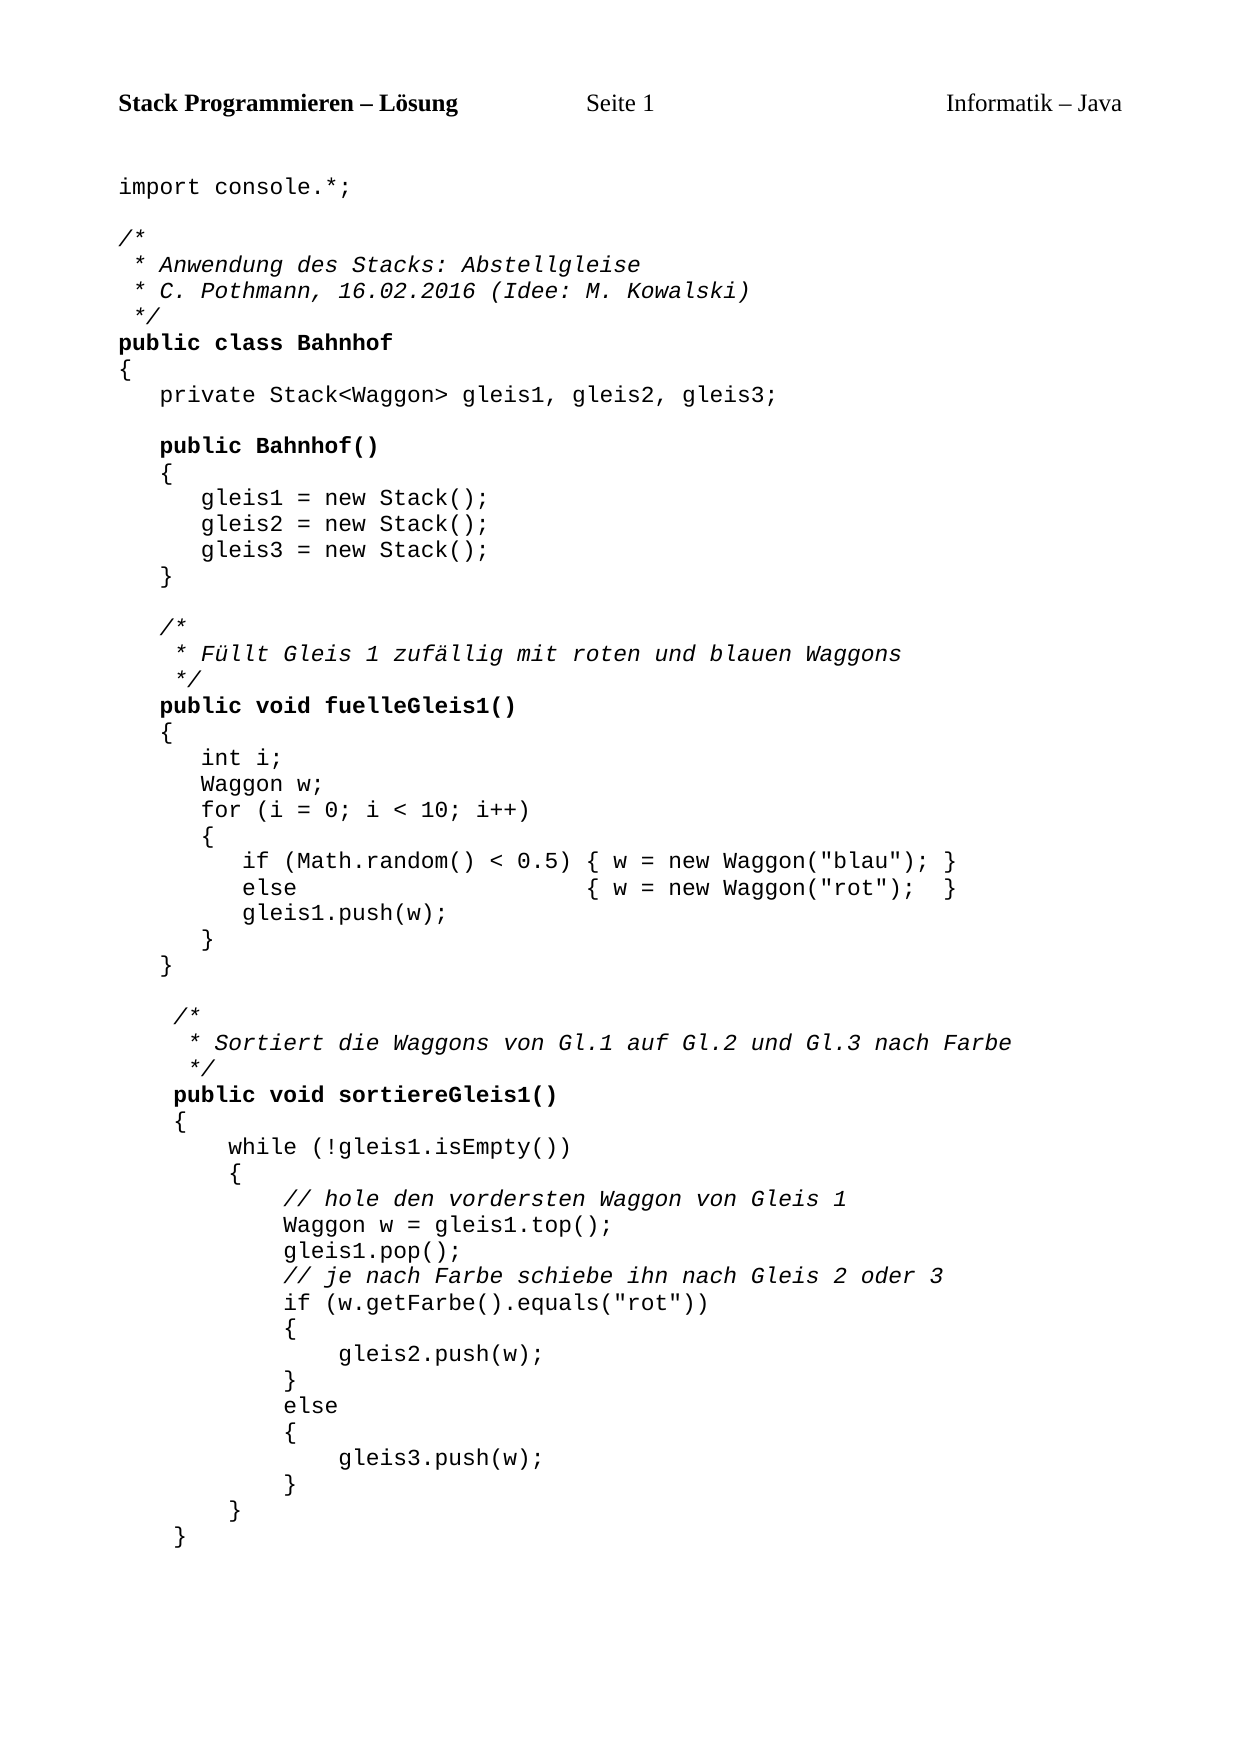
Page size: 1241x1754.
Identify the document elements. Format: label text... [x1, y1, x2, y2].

text public Bahnhof() [118, 435, 1122, 461]
text public class Bahnhof [118, 331, 1122, 357]
text /* [118, 227, 1122, 253]
text /* [118, 616, 1122, 642]
text if (w.getFarbe().equals("rot")) [118, 1291, 1122, 1317]
text gleis3.push(w); [118, 1446, 1122, 1472]
text gleis1 = new Stack(); [118, 487, 1122, 513]
text } [118, 1369, 1122, 1394]
text { [118, 1421, 1122, 1446]
text /* [118, 1006, 1122, 1031]
text { [118, 1161, 1122, 1187]
text // je nach Farbe schiebe ihn nach Gleis 2 oder 3 [118, 1265, 1122, 1291]
text * Füllt Gleis 1 zufällig mit roten und blauen Waggons [118, 642, 1122, 668]
text } [118, 1472, 1122, 1498]
text // hole den vordersten Waggon von Gleis 1 [118, 1187, 1122, 1213]
text Waggon w = gleis1.top(); [118, 1213, 1122, 1239]
text else { w = new Waggon("rot"); } [118, 876, 1122, 902]
text gleis1.pop(); [118, 1239, 1122, 1265]
text gleis1.push(w); [118, 902, 1122, 928]
text * Anwendung des Stacks: Abstellgleise [118, 253, 1122, 279]
text * C. Pothmann, 16.02.2016 (Idee: M. Kowalski) [118, 279, 1122, 305]
text while (!gleis1.isEmpty()) [118, 1135, 1122, 1161]
text } [118, 1498, 1122, 1524]
text } [118, 564, 1122, 591]
text int i; [118, 746, 1122, 772]
text { [118, 1317, 1122, 1343]
text gleis2.push(w); [118, 1343, 1122, 1369]
text { [118, 357, 1122, 383]
text else [118, 1394, 1122, 1421]
text if (Math.random() < 0.5) { w = new Waggon("blau"); } [118, 850, 1122, 876]
text } [118, 1524, 1122, 1550]
text } [118, 928, 1122, 954]
text Waggon w; [118, 772, 1122, 798]
text { [118, 1109, 1122, 1135]
text * Sortiert die Waggons von Gl.1 auf Gl.2 und Gl.3 nach Farbe [118, 1031, 1122, 1057]
text public void sortiereGleis1() [118, 1083, 1122, 1109]
text for (i = 0; i < 10; i++) [118, 798, 1122, 824]
text { [118, 824, 1122, 850]
text import console.*; [118, 176, 1122, 201]
text public void fuelleGleis1() [118, 694, 1122, 720]
text gleis2 = new Stack(); [118, 513, 1122, 539]
text } [118, 954, 1122, 979]
text { [118, 461, 1122, 487]
text */ [118, 305, 1122, 331]
text */ [118, 1057, 1122, 1083]
text private Stack<Waggon> gleis1, gleis2, gleis3; [118, 383, 1122, 409]
text */ [118, 668, 1122, 694]
text { [118, 720, 1122, 746]
text gleis3 = new Stack(); [118, 539, 1122, 564]
